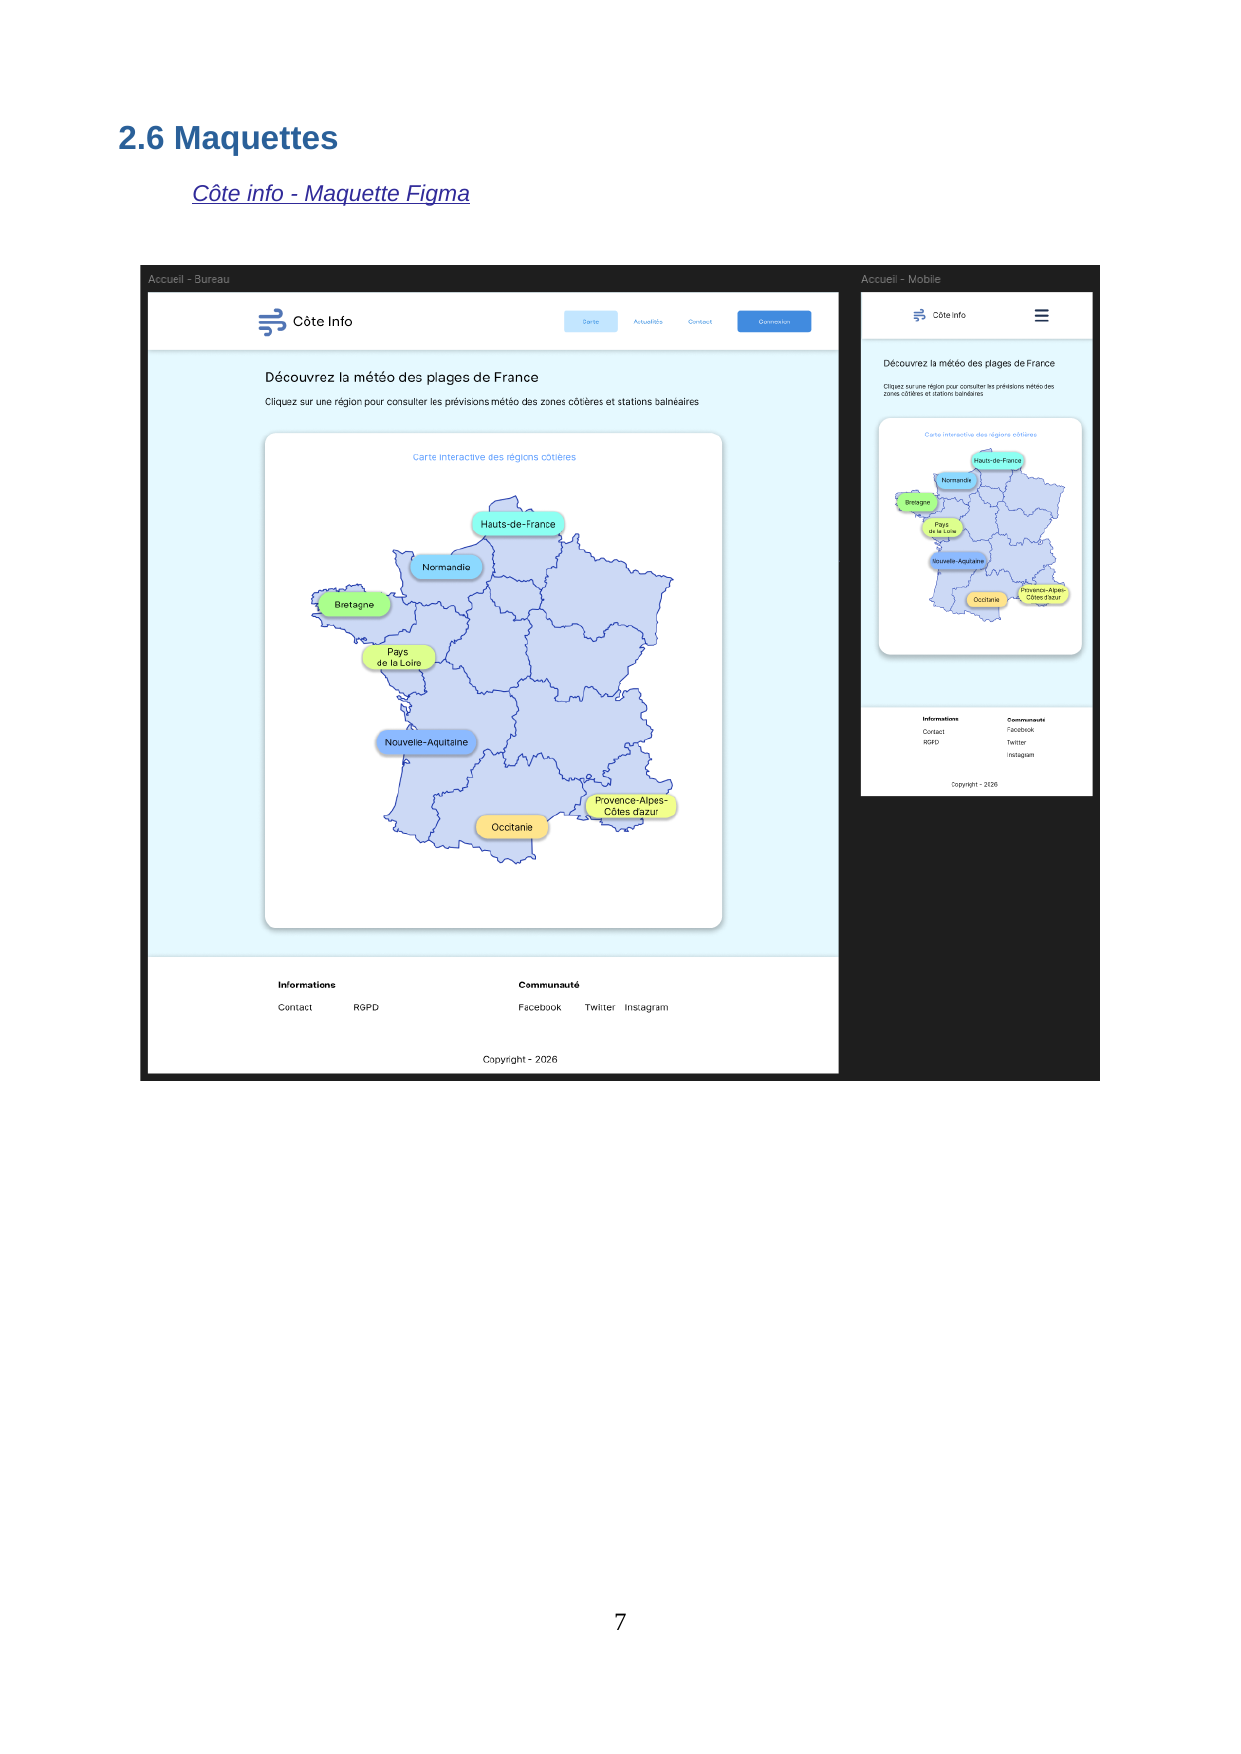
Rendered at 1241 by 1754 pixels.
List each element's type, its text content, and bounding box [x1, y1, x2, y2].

list Côte info - Maquette Figma [162, 180, 1122, 207]
subtitle 2.6 Maquettes [118, 118, 1122, 157]
picture [140, 265, 1100, 1081]
